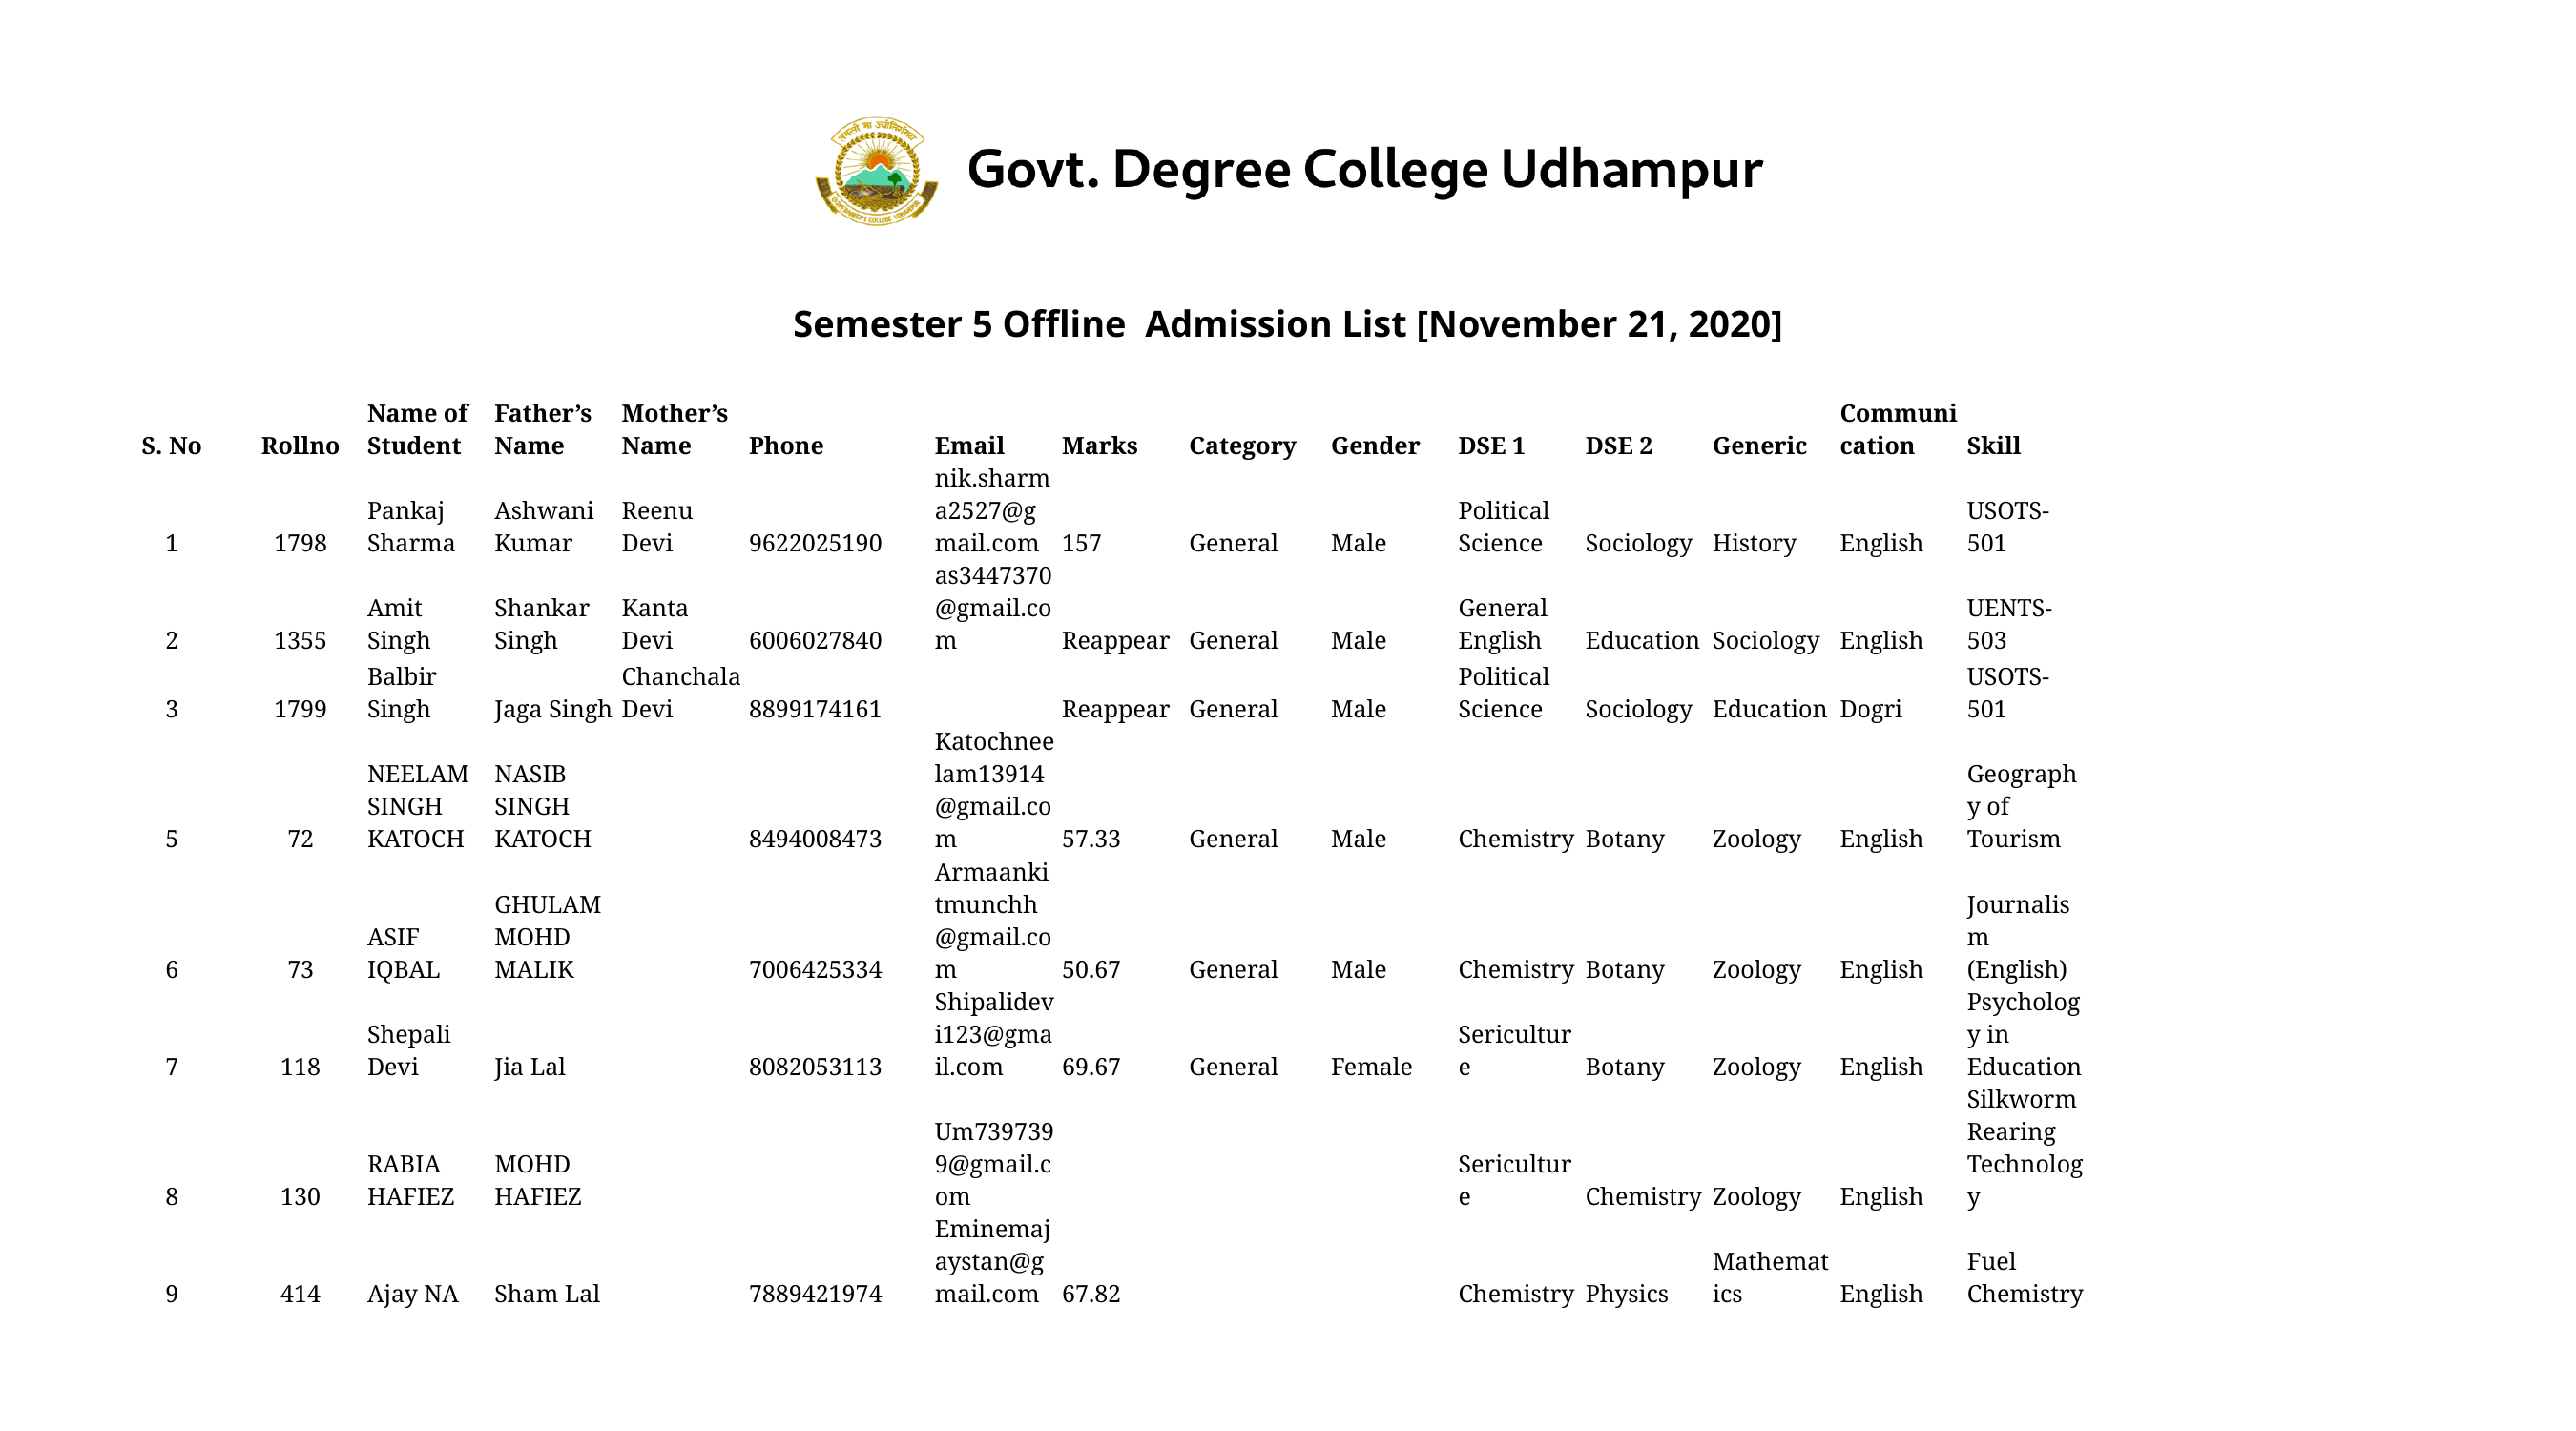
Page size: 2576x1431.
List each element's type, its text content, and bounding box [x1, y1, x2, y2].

table_cell Jia Lal [491, 985, 618, 1083]
table_cell NEELAM SINGH KATOCH [364, 725, 491, 855]
table_cell Ajay NA [364, 1213, 491, 1310]
table_cell [1059, 1083, 1186, 1213]
table_cell 7 [107, 985, 237, 1083]
table_cell General [1186, 855, 1328, 985]
table_cell Amit Singh [364, 559, 491, 656]
table_cell 67.82 [1059, 1213, 1186, 1310]
table_cell Geography of Tourism [1964, 725, 2091, 855]
table_cell History [1710, 462, 1837, 559]
table_cell Chemistry [1455, 725, 1582, 855]
table_cell 118 [237, 985, 364, 1083]
table_cell Um7397399@gmail.com [931, 1083, 1059, 1213]
table_cell Botany [1583, 725, 1710, 855]
table_cell Education [1710, 656, 1837, 725]
table_cell Zoology [1710, 1083, 1837, 1213]
table_cell 73 [237, 855, 364, 985]
table_cell Kanta Devi [618, 559, 746, 656]
table_cell Dogri [1837, 656, 1963, 725]
table_cell 1798 [237, 462, 364, 559]
table_cell 6006027840 [746, 559, 931, 656]
table_cell 414 [237, 1213, 364, 1310]
table_cell [618, 1083, 746, 1213]
table_cell Male [1328, 462, 1455, 559]
table_cell Reappear [1059, 656, 1186, 725]
table_cell Shepali Devi [364, 985, 491, 1083]
picture [805, 113, 1771, 228]
table_cell Shipalidevi123@gmail.com [931, 985, 1059, 1083]
table_cell Political Science [1455, 656, 1582, 725]
table_header Rollno [237, 393, 364, 462]
table_header Category [1186, 393, 1328, 462]
table_cell Journalism (English) [1964, 855, 2091, 985]
table_cell Botany [1583, 855, 1710, 985]
table_cell Armaankitmunchh@gmail.com [931, 855, 1059, 985]
table_cell Sericulture [1455, 985, 1582, 1083]
table_cell 157 [1059, 462, 1186, 559]
table_cell General [1186, 725, 1328, 855]
table_cell English [1837, 725, 1963, 855]
table_cell 8899174161 [746, 656, 931, 725]
table_header Skill [1964, 393, 2091, 462]
table_cell Chemistry [1455, 1213, 1582, 1310]
table_header Name of Student [364, 393, 491, 462]
table_cell Sociology [1710, 559, 1837, 656]
table_cell Male [1328, 559, 1455, 656]
table_cell English [1837, 1213, 1963, 1310]
table_cell English [1837, 1083, 1963, 1213]
table_cell 1355 [237, 559, 364, 656]
table_cell Political Science [1455, 462, 1582, 559]
table_header S. No [107, 393, 237, 462]
table_cell 5 [107, 725, 237, 855]
table_cell [1186, 1083, 1328, 1213]
table_cell Eminemajaystan@gmail.com [931, 1213, 1059, 1310]
table_cell Pankaj Sharma [364, 462, 491, 559]
table_cell Silkworm Rearing Technology [1964, 1083, 2091, 1213]
table_header Father’s Name [491, 393, 618, 462]
table_cell ASIF IQBAL [364, 855, 491, 985]
table_cell MOHD HAFIEZ [491, 1083, 618, 1213]
table_header Phone [746, 393, 931, 462]
table_cell Male [1328, 725, 1455, 855]
table_cell [1328, 1213, 1455, 1310]
table_header Marks [1059, 393, 1186, 462]
table_cell Ashwani Kumar [491, 462, 618, 559]
table_cell 1 [107, 462, 237, 559]
table_cell [1328, 1083, 1455, 1213]
table_cell [618, 725, 746, 855]
table_cell 69.67 [1059, 985, 1186, 1083]
table_cell 3 [107, 656, 237, 725]
table_cell Zoology [1710, 855, 1837, 985]
table_cell English [1837, 559, 1963, 656]
table_cell 7006425334 [746, 855, 931, 985]
table_cell 8 [107, 1083, 237, 1213]
table_cell Education [1583, 559, 1710, 656]
table_header Communication [1837, 393, 1963, 462]
table_cell [618, 855, 746, 985]
table_header Email [931, 393, 1059, 462]
table_cell 2 [107, 559, 237, 656]
table_cell Katochneelam13914@gmail.com [931, 725, 1059, 855]
table_cell [1186, 1213, 1328, 1310]
table_cell Sericulture [1455, 1083, 1582, 1213]
table_header Mother’s Name [618, 393, 746, 462]
table_cell as3447370@gmail.com [931, 559, 1059, 656]
table_cell English [1837, 985, 1963, 1083]
table_cell RABIA HAFIEZ [364, 1083, 491, 1213]
table_cell Sociology [1583, 656, 1710, 725]
table_cell Male [1328, 656, 1455, 725]
table_cell Sociology [1583, 462, 1710, 559]
table_cell GHULAM MOHD MALIK [491, 855, 618, 985]
table_cell Zoology [1710, 725, 1837, 855]
table_cell Chemistry [1455, 855, 1582, 985]
table_cell English [1837, 462, 1963, 559]
table_cell Female [1328, 985, 1455, 1083]
table_cell Shankar Singh [491, 559, 618, 656]
table_cell 72 [237, 725, 364, 855]
table_cell Reenu Devi [618, 462, 746, 559]
table_cell Psychology in Education [1964, 985, 2091, 1083]
table_cell 130 [237, 1083, 364, 1213]
table_header DSE 1 [1455, 393, 1582, 462]
table_cell UENTS-503 [1964, 559, 2091, 656]
table_cell Reappear [1059, 559, 1186, 656]
table_cell 9 [107, 1213, 237, 1310]
table_cell 6 [107, 855, 237, 985]
table_header Generic [1710, 393, 1837, 462]
table_cell nik.sharma2527@gmail.com [931, 462, 1059, 559]
table_cell General [1186, 559, 1328, 656]
table_cell General English [1455, 559, 1582, 656]
table_cell Botany [1583, 985, 1710, 1083]
table_cell Zoology [1710, 985, 1837, 1083]
table_cell General [1186, 985, 1328, 1083]
subtitle Semester 5 Offline Admission List [November 21, 2020] [113, 299, 2463, 348]
table_cell Balbir Singh [364, 656, 491, 725]
table_cell [931, 656, 1059, 725]
table_cell [746, 1083, 931, 1213]
table_header Gender [1328, 393, 1455, 462]
table_cell [618, 985, 746, 1083]
table_cell NASIB SINGH KATOCH [491, 725, 618, 855]
table_cell 57.33 [1059, 725, 1186, 855]
table_cell Sham Lal [491, 1213, 618, 1310]
table_cell Mathematics [1710, 1213, 1837, 1310]
table_cell USOTS-501 [1964, 656, 2091, 725]
table_cell 50.67 [1059, 855, 1186, 985]
table_cell Male [1328, 855, 1455, 985]
table_cell USOTS-501 [1964, 462, 2091, 559]
table_cell General [1186, 656, 1328, 725]
table_cell Chanchala Devi [618, 656, 746, 725]
table_cell Chemistry [1583, 1083, 1710, 1213]
table_cell 8494008473 [746, 725, 931, 855]
table_cell [618, 1213, 746, 1310]
table_cell 9622025190 [746, 462, 931, 559]
table_cell Physics [1583, 1213, 1710, 1310]
table_cell Jaga Singh [491, 656, 618, 725]
table_cell English [1837, 855, 1963, 985]
table_header DSE 2 [1583, 393, 1710, 462]
table_cell 1799 [237, 656, 364, 725]
table_cell Fuel Chemistry [1964, 1213, 2091, 1310]
table_cell 7889421974 [746, 1213, 931, 1310]
table_cell General [1186, 462, 1328, 559]
table_cell 8082053113 [746, 985, 931, 1083]
